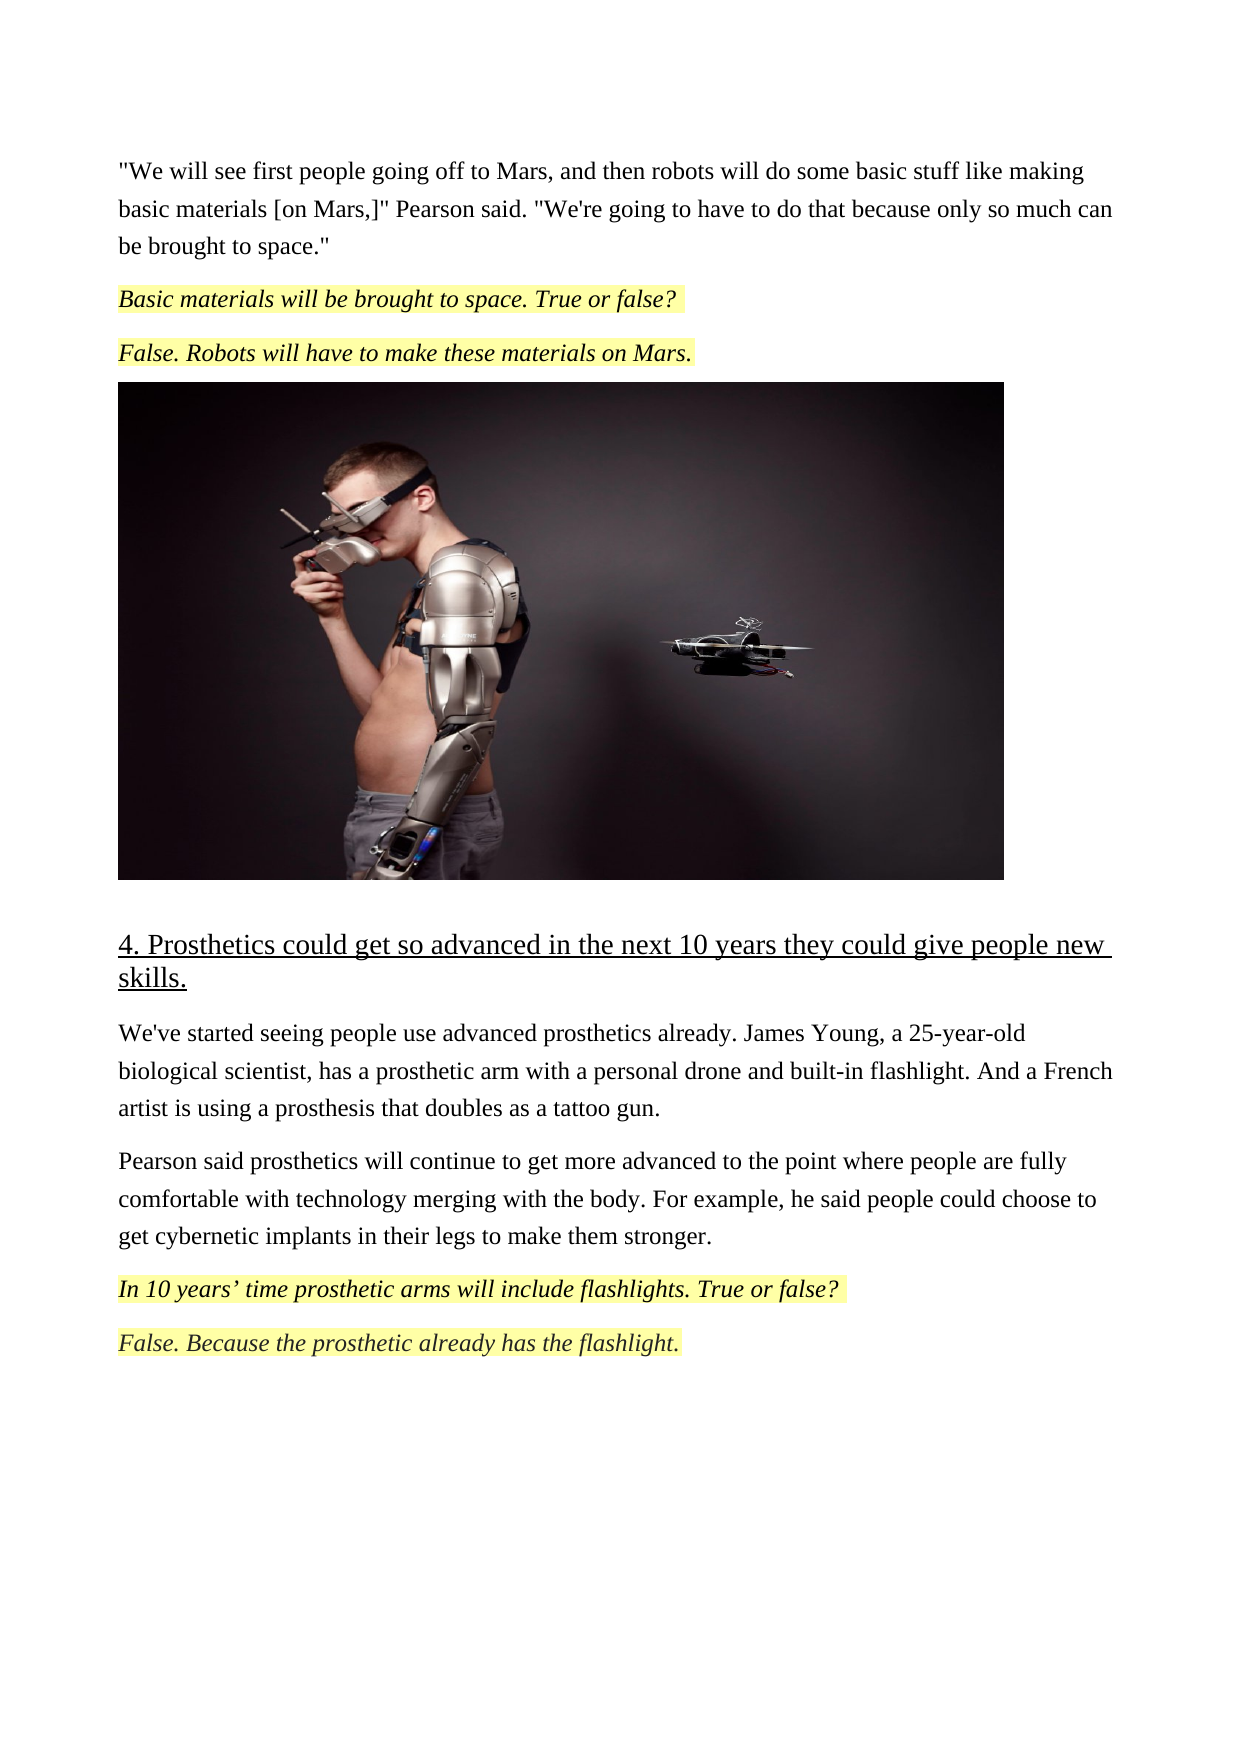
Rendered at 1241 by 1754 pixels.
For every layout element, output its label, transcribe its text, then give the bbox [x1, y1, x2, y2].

subtitle 4. Prosthetics could get so advanced in the next 10 years they could give people new skills. [118, 927, 1122, 994]
text Basic materials will be brought to space. True or false? [118, 276, 1122, 313]
text False. Robots will have to make these materials on Mars. [118, 329, 1122, 366]
text In 10 years’ time prosthetic arms will include flashlights. True or false? [118, 1266, 1122, 1303]
text False. Because the prosthetic already has the flashlight. [118, 1319, 1122, 1356]
picture [118, 382, 1004, 880]
text "We will see first people going off to Mars, and then robots will do some basic stuff like making basic materials [on Mars,]" Pearson said. "We're going to have to do that because only so much can be brought to space." [118, 148, 1122, 260]
text We've started seeing people use advanced prosthetics already. James Young, a 25-year-old biological scientist, has a prosthetic arm with a personal drone and built-in flashlight. And a French artist is using a prosthesis that doubles as a tattoo gun. [118, 1009, 1122, 1122]
text Pearson said prosthetics will continue to get more advanced to the point where people are fully comfortable with technology merging with the body. For example, he said people could choose to get cybernetic implants in their legs to make them stronger. [118, 1138, 1122, 1250]
